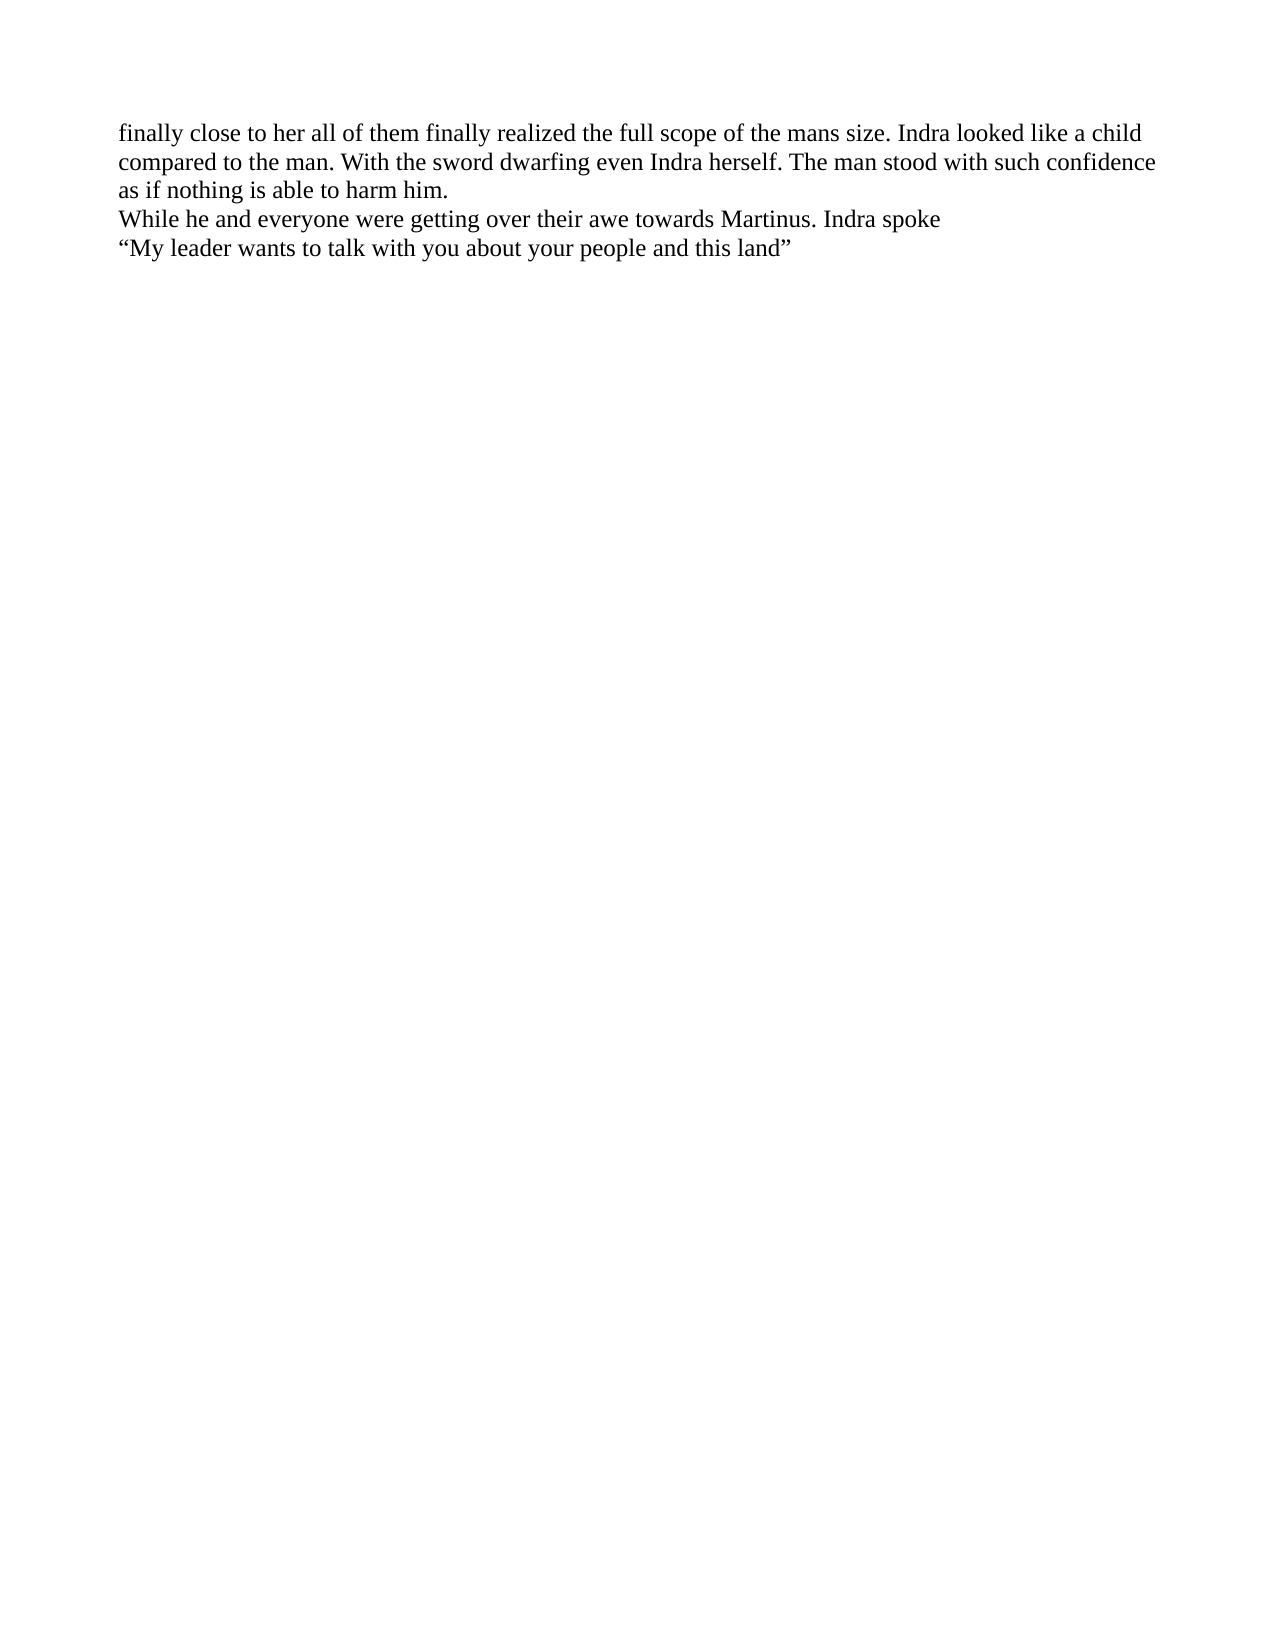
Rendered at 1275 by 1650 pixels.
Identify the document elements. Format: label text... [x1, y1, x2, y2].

text finally close to her all of them finally realized the full scope of the mans size. Indra looked like a child compared to the man. With the sword dwarfing even Indra herself. The man stood with such confidence as if nothing is able to harm him. [118, 118, 1157, 204]
text While he and everyone were getting over their awe towards Martinus. Indra spoke [118, 204, 1157, 233]
text “My leader wants to talk with you about your people and this land” [118, 233, 1157, 262]
